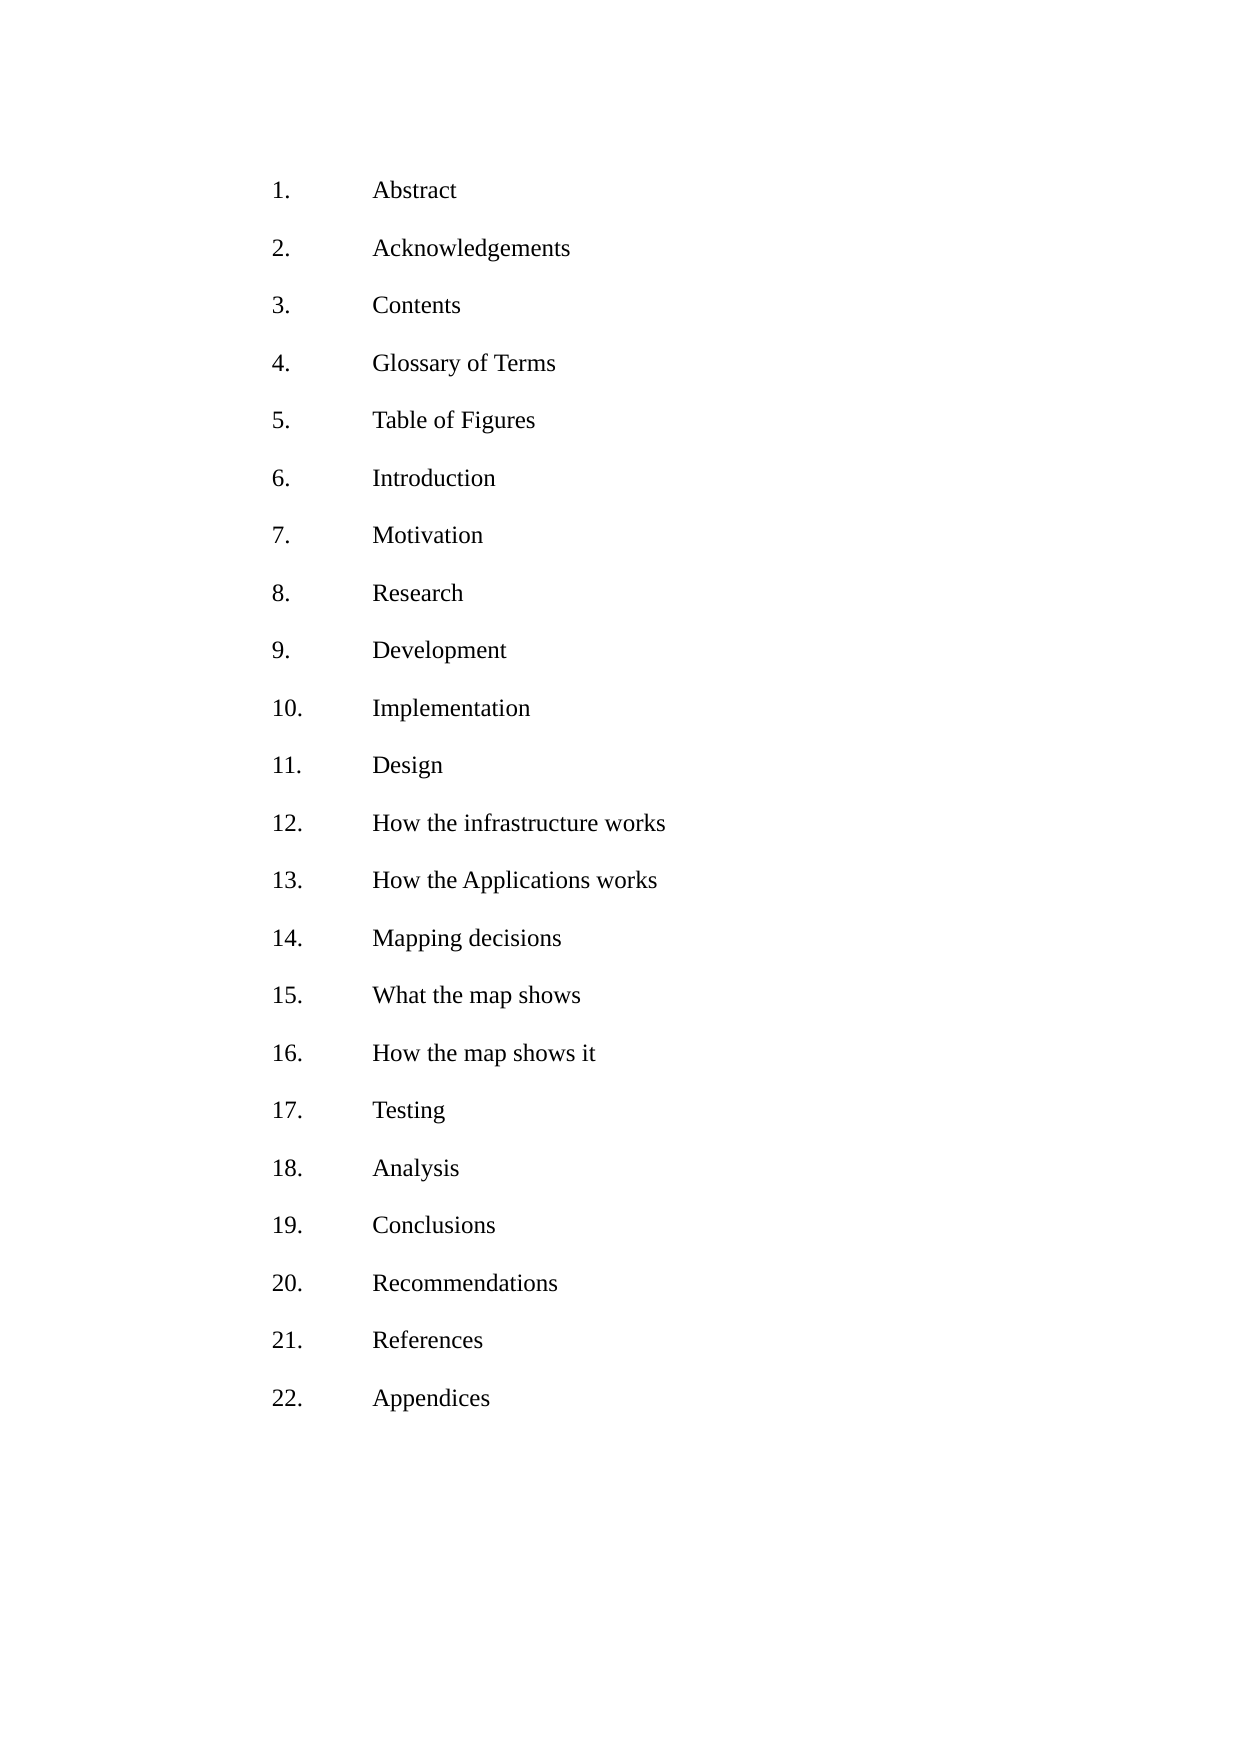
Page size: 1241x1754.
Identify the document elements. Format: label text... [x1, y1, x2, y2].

list Abstract [272, 176, 1122, 204]
list Motivation [272, 521, 1122, 549]
list How the Applications works [272, 866, 1122, 894]
list Recommendations [272, 1268, 1122, 1297]
list Analysis [272, 1153, 1122, 1182]
list How the map shows it [272, 1038, 1122, 1067]
list References [272, 1326, 1122, 1354]
list Implementation [272, 693, 1122, 722]
list Development [272, 636, 1122, 664]
list Glossary of Terms [272, 348, 1122, 377]
list Acknowledgements [272, 233, 1122, 262]
list How the infrastructure works [272, 808, 1122, 837]
list Conclusions [272, 1211, 1122, 1239]
list Testing [272, 1096, 1122, 1124]
list What the map shows [272, 981, 1122, 1009]
list Appendices [272, 1383, 1122, 1412]
list Mapping decisions [272, 923, 1122, 952]
list Design [272, 751, 1122, 779]
list Introduction [272, 463, 1122, 492]
list Table of Figures [272, 406, 1122, 434]
list Contents [272, 291, 1122, 319]
list Research [272, 578, 1122, 607]
